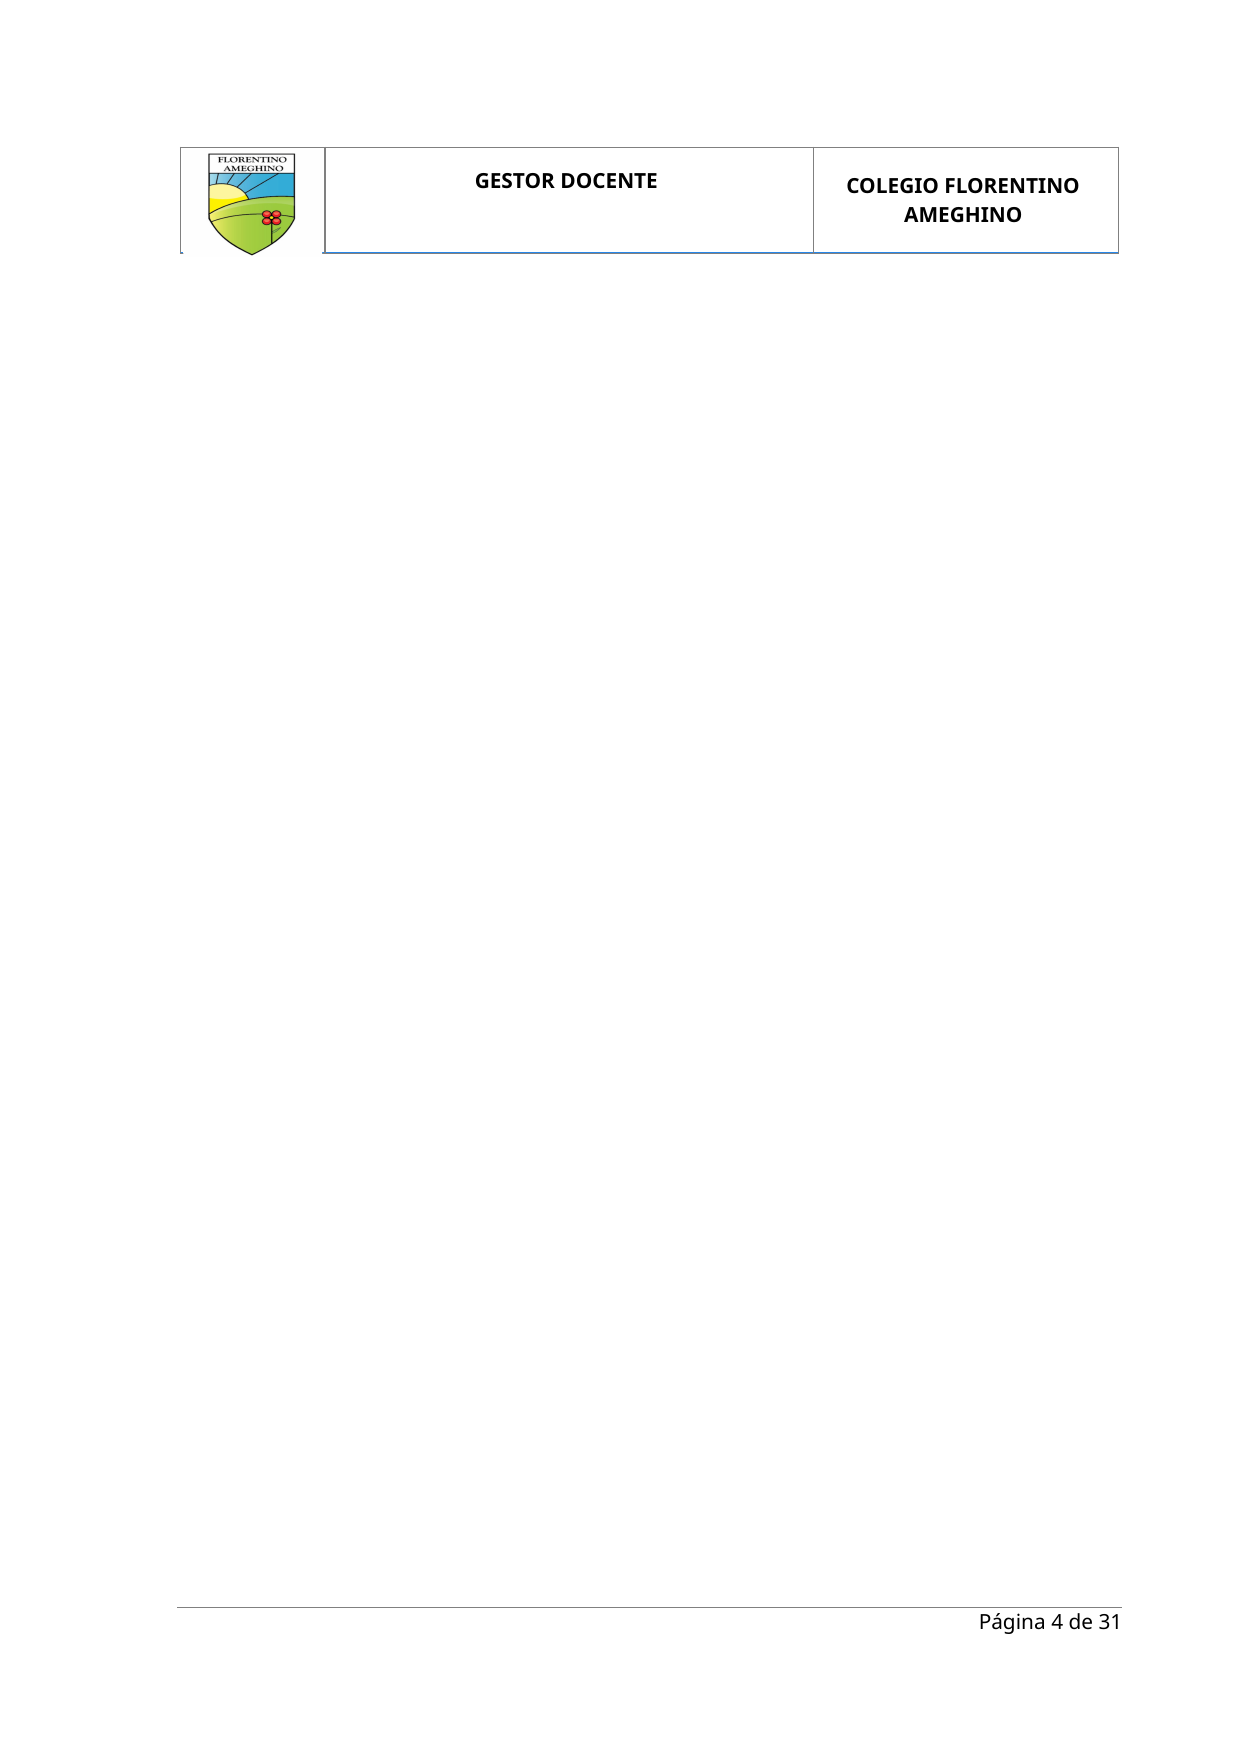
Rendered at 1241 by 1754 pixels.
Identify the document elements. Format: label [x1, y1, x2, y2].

picture [183, 150, 323, 257]
